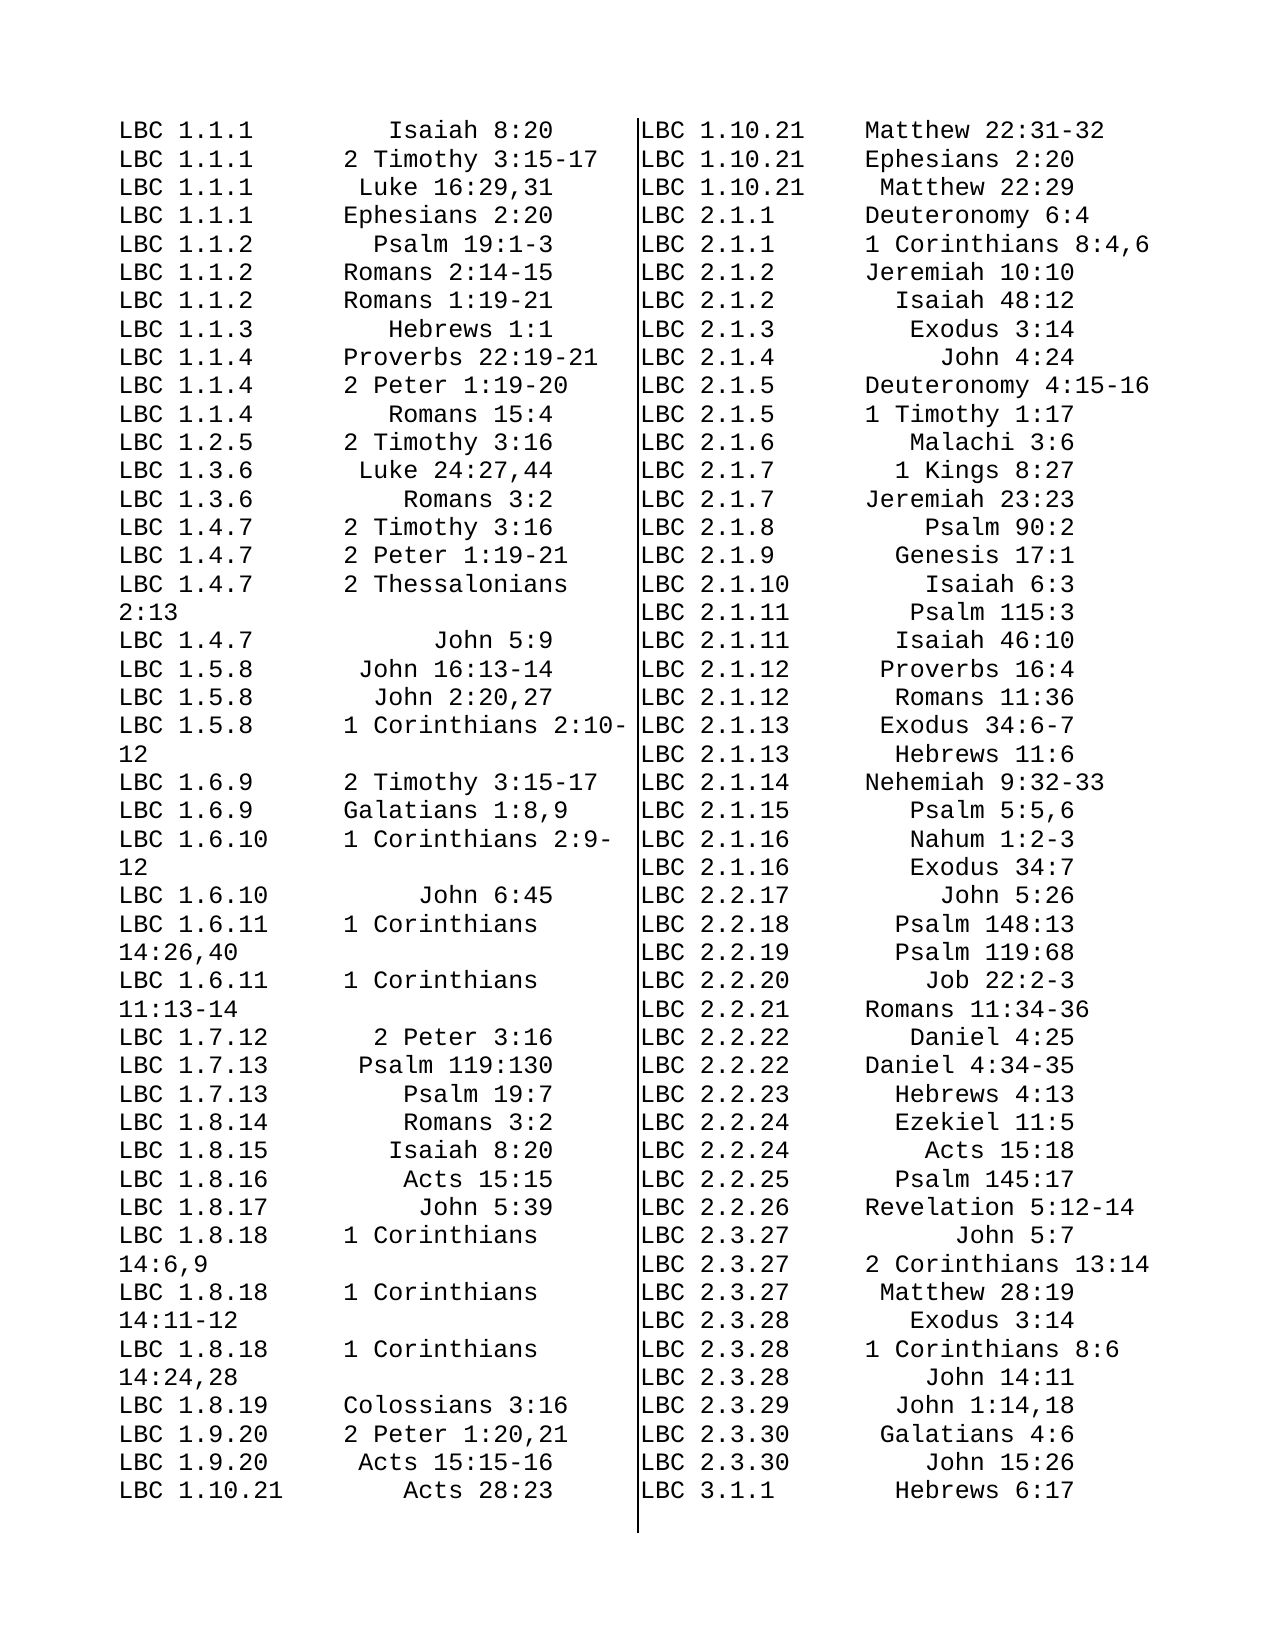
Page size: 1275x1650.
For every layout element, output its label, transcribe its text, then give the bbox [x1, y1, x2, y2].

text LBC 1.8.18 1 Corinthians 14:6,9 [118, 1223, 635, 1280]
text LBC 1.10.21 Ephesians 2:20 [640, 146, 1157, 175]
text LBC 2.1.9 Genesis 17:1 [640, 543, 1157, 571]
text LBC 2.1.15 Psalm 5:5,6 [640, 798, 1157, 826]
text LBC 2.2.25 Psalm 145:17 [640, 1166, 1157, 1195]
text LBC 1.8.15 Isaiah 8:20 [118, 1138, 635, 1166]
text LBC 1.5.8 John 16:13-14 [118, 656, 635, 685]
text LBC 1.5.8 1 Corinthians 2:10-12 [118, 713, 635, 770]
text LBC 1.9.20 Acts 15:15-16 [118, 1450, 635, 1478]
text LBC 2.1.16 Nahum 1:2-3 [640, 826, 1157, 855]
text LBC 1.1.2 Romans 2:14-15 [118, 260, 635, 288]
text LBC 2.1.7 1 Kings 8:27 [640, 458, 1157, 486]
text LBC 1.6.10 1 Corinthians 2:9-12 [118, 826, 635, 883]
text LBC 2.2.22 Daniel 4:34-35 [640, 1053, 1157, 1081]
text LBC 1.3.6 Luke 24:27,44 [118, 458, 635, 486]
text LBC 1.1.1 Isaiah 8:20 [118, 118, 635, 146]
text LBC 2.1.5 Deuteronomy 4:15-16 [640, 373, 1157, 401]
text LBC 1.10.21 Matthew 22:29 [640, 175, 1157, 203]
text LBC 1.10.21 Acts 28:23 [118, 1478, 635, 1506]
text LBC 2.1.12 Proverbs 16:4 [640, 656, 1157, 685]
text LBC 2.3.27 John 5:7 [640, 1223, 1157, 1251]
text LBC 2.2.19 Psalm 119:68 [640, 940, 1157, 968]
text LBC 2.1.10 Isaiah 6:3 [640, 571, 1157, 600]
text LBC 1.7.13 Psalm 119:130 [118, 1053, 635, 1081]
text LBC 2.2.20 Job 22:2-3 [640, 968, 1157, 996]
text LBC 2.1.2 Isaiah 48:12 [640, 288, 1157, 316]
text LBC 1.1.2 Psalm 19:1-3 [118, 231, 635, 260]
text LBC 1.6.9 Galatians 1:8,9 [118, 798, 635, 826]
text LBC 2.2.18 Psalm 148:13 [640, 911, 1157, 940]
text LBC 1.8.18 1 Corinthians 14:11-12 [118, 1280, 635, 1336]
text LBC 2.1.3 Exodus 3:14 [640, 316, 1157, 345]
text LBC 2.1.8 Psalm 90:2 [640, 515, 1157, 543]
text LBC 2.3.28 Exodus 3:14 [640, 1308, 1157, 1336]
text LBC 1.3.6 Romans 3:2 [118, 486, 635, 515]
text LBC 2.1.5 1 Timothy 1:17 [640, 401, 1157, 430]
text LBC 1.1.1 2 Timothy 3:15-17 [118, 146, 635, 175]
text LBC 2.3.30 Galatians 4:6 [640, 1421, 1157, 1450]
text LBC 2.1.2 Jeremiah 10:10 [640, 260, 1157, 288]
text LBC 1.1.4 2 Peter 1:19-20 [118, 373, 635, 401]
text LBC 2.3.28 1 Corinthians 8:6 [640, 1336, 1157, 1365]
text LBC 1.4.7 John 5:9 [118, 628, 635, 656]
text LBC 2.1.1 1 Corinthians 8:4,6 [640, 231, 1157, 260]
text LBC 1.4.7 2 Timothy 3:16 [118, 515, 635, 543]
text LBC 2.1.7 Jeremiah 23:23 [640, 486, 1157, 515]
text LBC 2.1.13 Exodus 34:6-7 [640, 713, 1157, 741]
text LBC 1.6.9 2 Timothy 3:15-17 [118, 770, 635, 798]
text LBC 2.2.24 Acts 15:18 [640, 1138, 1157, 1166]
text LBC 1.8.19 Colossians 3:16 [118, 1393, 635, 1421]
text LBC 1.1.4 Romans 15:4 [118, 401, 635, 430]
text LBC 1.6.10 John 6:45 [118, 883, 635, 911]
text LBC 1.7.13 Psalm 19:7 [118, 1081, 635, 1110]
text LBC 1.8.16 Acts 15:15 [118, 1166, 635, 1195]
text LBC 1.7.12 2 Peter 3:16 [118, 1025, 635, 1053]
text LBC 1.10.21 Matthew 22:31-32 [640, 118, 1157, 146]
text LBC 1.1.3 Hebrews 1:1 [118, 316, 635, 345]
text LBC 2.2.22 Daniel 4:25 [640, 1025, 1157, 1053]
text LBC 2.3.28 John 14:11 [640, 1365, 1157, 1393]
text LBC 3.1.1 Hebrews 6:17 [640, 1478, 1157, 1506]
text LBC 2.3.27 Matthew 28:19 [640, 1280, 1157, 1308]
text LBC 2.3.30 John 15:26 [640, 1450, 1157, 1478]
text LBC 1.8.18 1 Corinthians 14:24,28 [118, 1336, 635, 1393]
text LBC 2.1.14 Nehemiah 9:32-33 [640, 770, 1157, 798]
text LBC 2.2.21 Romans 11:34-36 [640, 996, 1157, 1025]
text LBC 2.1.4 John 4:24 [640, 345, 1157, 373]
text LBC 2.1.13 Hebrews 11:6 [640, 741, 1157, 770]
text LBC 2.2.23 Hebrews 4:13 [640, 1081, 1157, 1110]
text LBC 1.2.5 2 Timothy 3:16 [118, 430, 635, 458]
text LBC 1.1.1 Ephesians 2:20 [118, 203, 635, 231]
text LBC 1.6.11 1 Corinthians 11:13-14 [118, 968, 635, 1025]
text LBC 2.3.29 John 1:14,18 [640, 1393, 1157, 1421]
text LBC 1.4.7 2 Thessalonians 2:13 [118, 571, 635, 628]
text LBC 1.1.1 Luke 16:29,31 [118, 175, 635, 203]
text LBC 1.4.7 2 Peter 1:19-21 [118, 543, 635, 571]
text LBC 2.1.1 Deuteronomy 6:4 [640, 203, 1157, 231]
text LBC 2.1.16 Exodus 34:7 [640, 855, 1157, 883]
text LBC 1.1.4 Proverbs 22:19-21 [118, 345, 635, 373]
text LBC 1.1.2 Romans 1:19-21 [118, 288, 635, 316]
text LBC 2.3.27 2 Corinthians 13:14 [640, 1251, 1157, 1280]
text LBC 1.6.11 1 Corinthians 14:26,40 [118, 911, 635, 968]
text LBC 2.1.6 Malachi 3:6 [640, 430, 1157, 458]
text LBC 2.1.12 Romans 11:36 [640, 685, 1157, 713]
text LBC 2.2.26 Revelation 5:12-14 [640, 1195, 1157, 1223]
text LBC 1.8.17 John 5:39 [118, 1195, 635, 1223]
text LBC 2.2.24 Ezekiel 11:5 [640, 1110, 1157, 1138]
text LBC 2.1.11 Isaiah 46:10 [640, 628, 1157, 656]
text LBC 1.8.14 Romans 3:2 [118, 1110, 635, 1138]
text LBC 2.2.17 John 5:26 [640, 883, 1157, 911]
text LBC 2.1.11 Psalm 115:3 [640, 600, 1157, 628]
text LBC 1.5.8 John 2:20,27 [118, 685, 635, 713]
text LBC 1.9.20 2 Peter 1:20,21 [118, 1421, 635, 1450]
